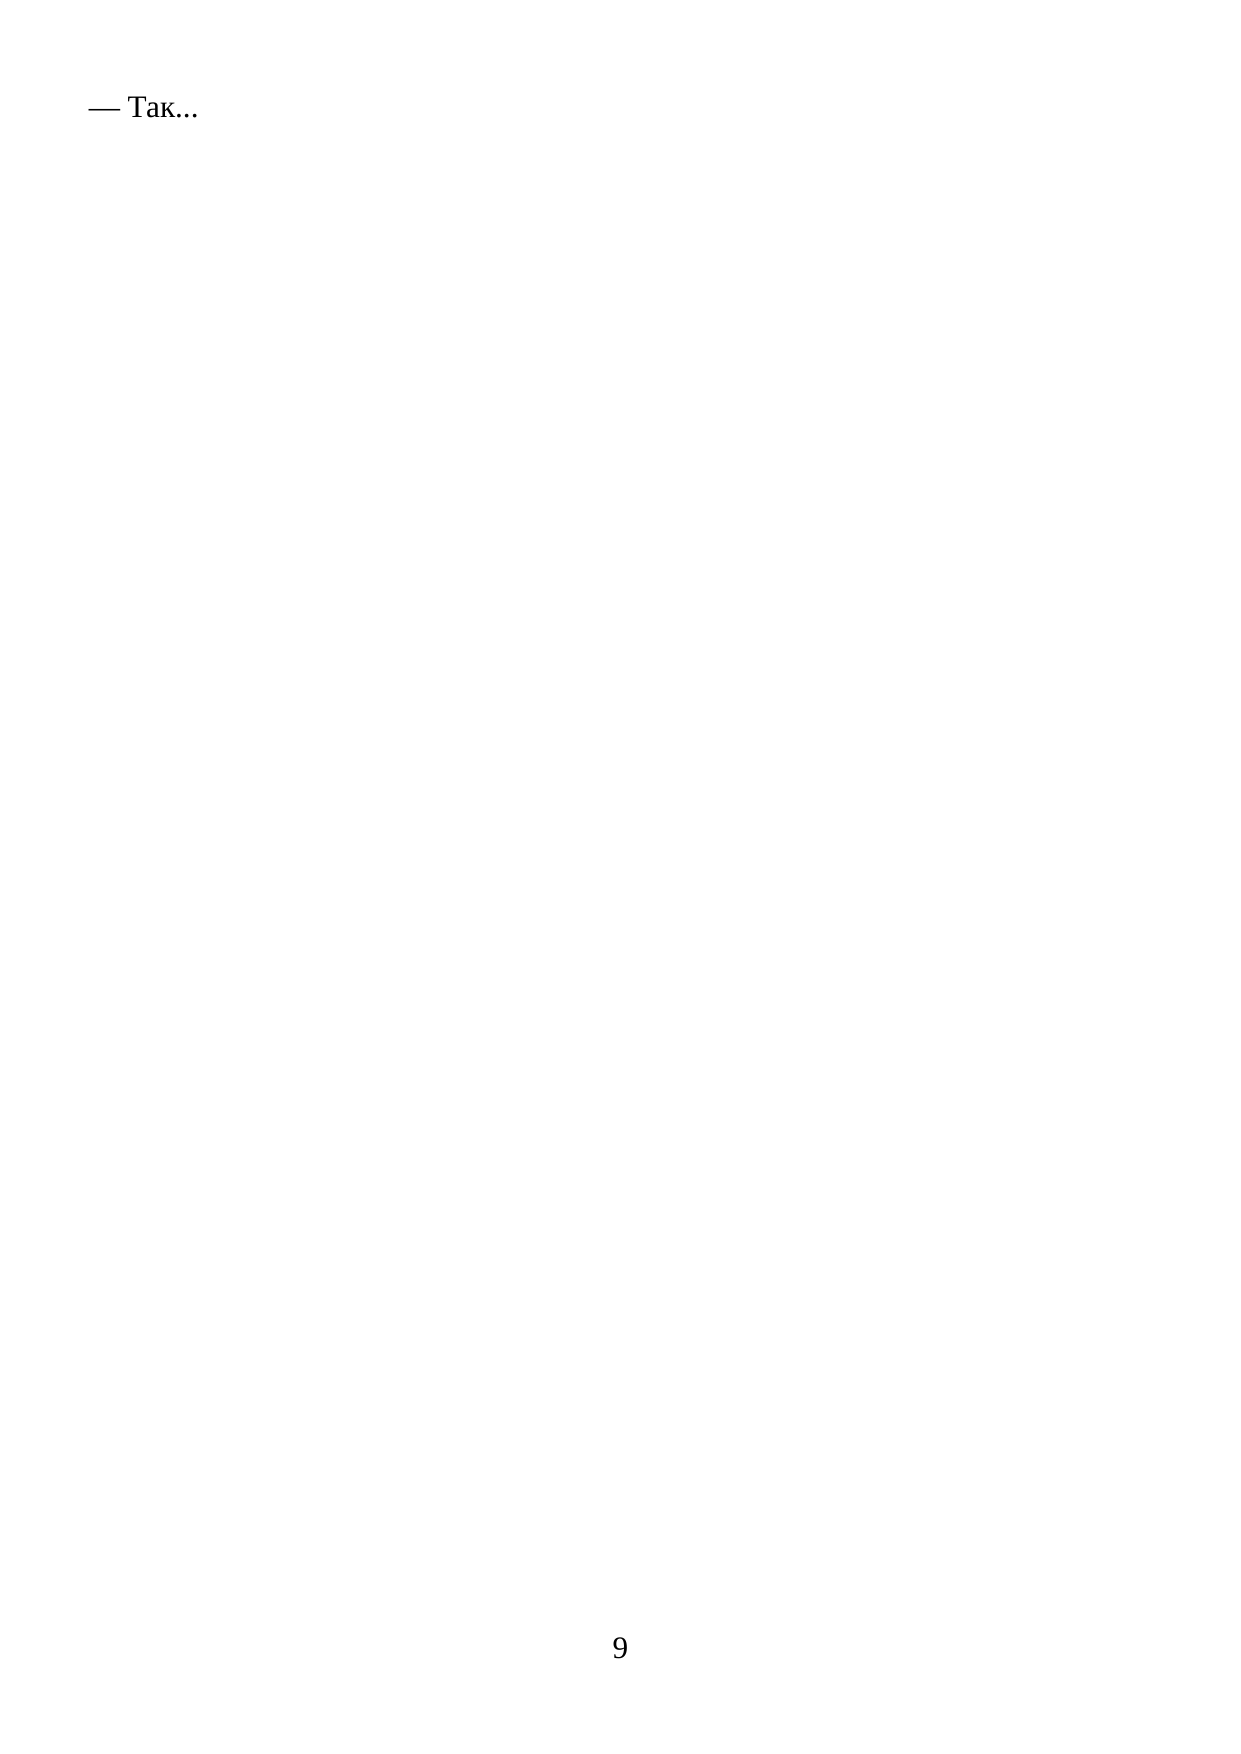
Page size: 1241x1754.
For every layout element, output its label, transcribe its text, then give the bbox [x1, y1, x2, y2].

text — Так... [88, 88, 1152, 124]
